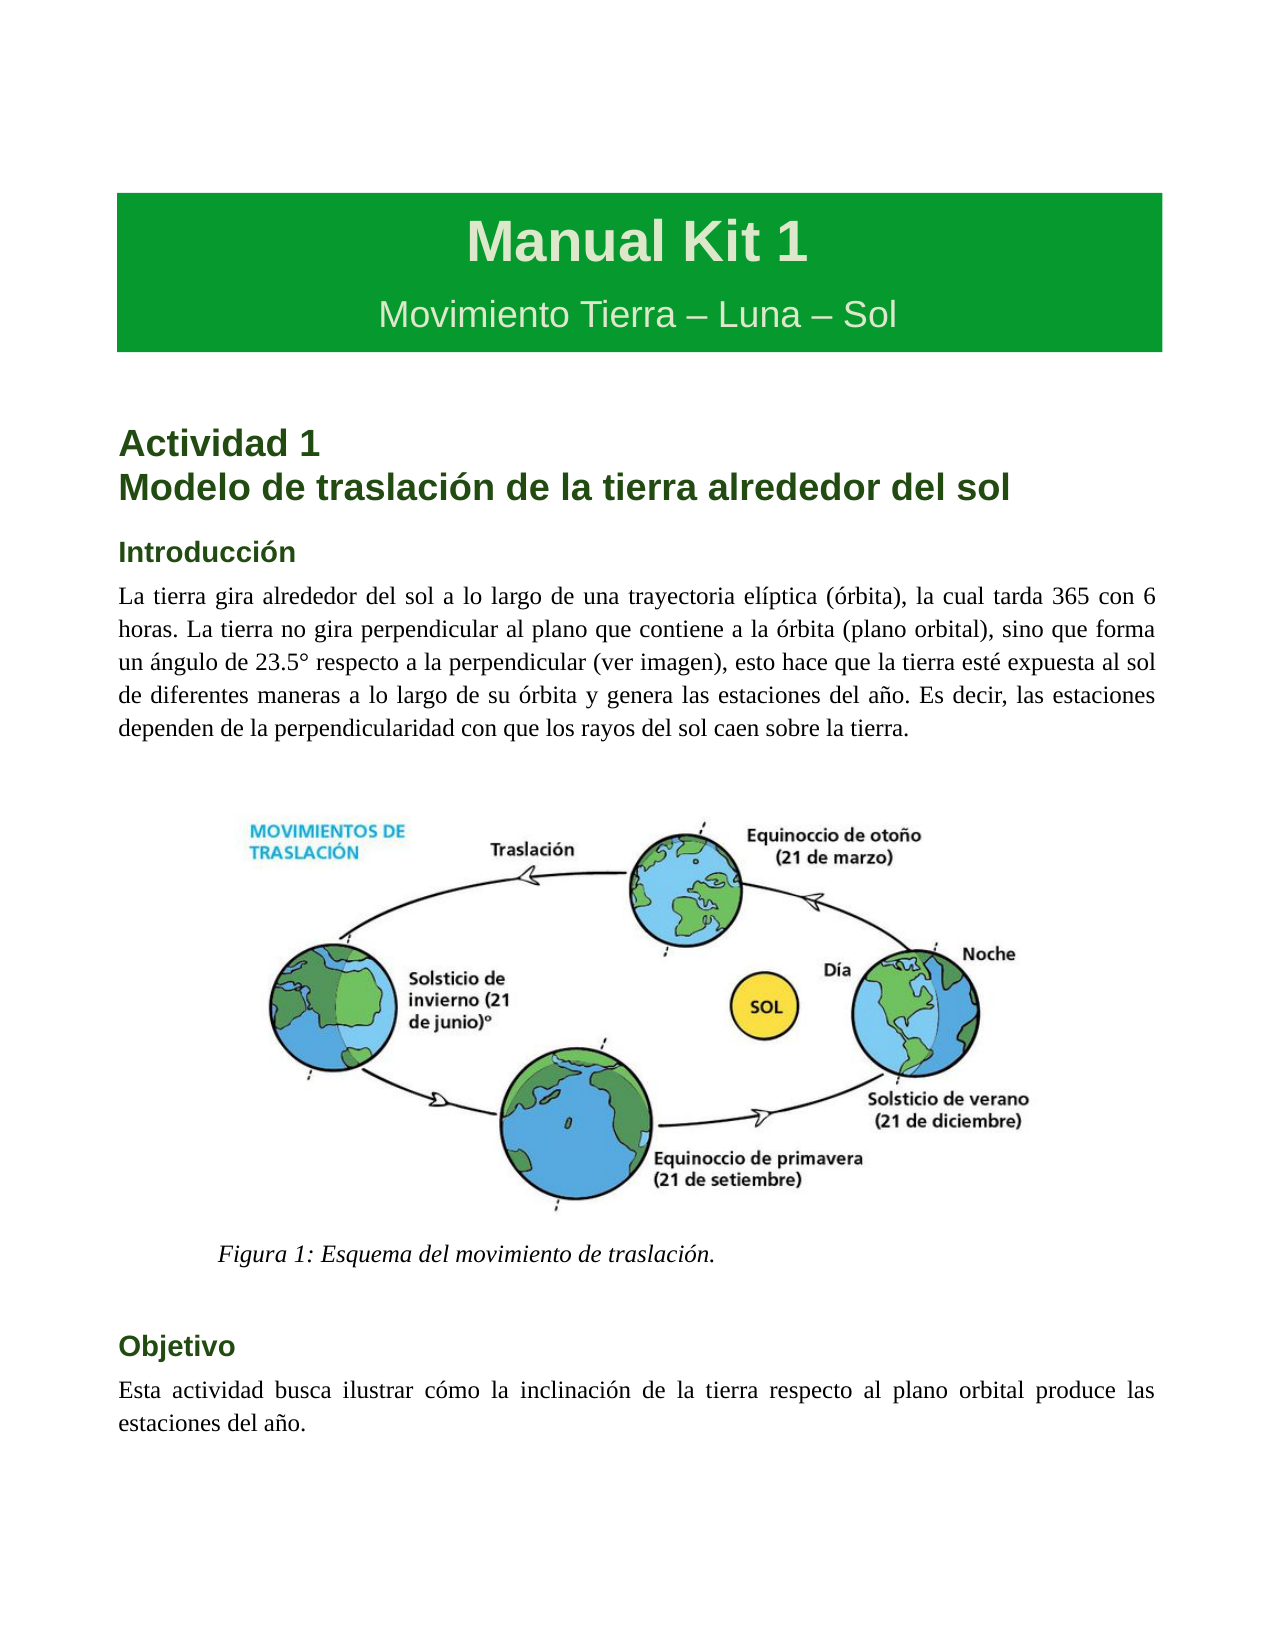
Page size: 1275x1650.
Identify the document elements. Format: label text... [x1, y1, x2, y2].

picture [217, 798, 1066, 1239]
text Esta actividad busca ilustrar cómo la inclinación de la tierra respecto al plano orbital produce las estaciones del año. [118, 1375, 1157, 1436]
text La tierra gira alrededor del sol a lo largo de una trayectoria elíptica (órbita), la cual tarda 365 con 6 horas. La tierra no gira perpendicular al plano que contiene a la órbita (plano orbital), sino que forma un ángulo de 23.5° respecto a la perpendicular (ver imagen), esto hace que la tierra esté expuesta al sol de diferentes maneras a lo largo de su órbita y genera las estaciones del año. Es decir, las estaciones dependen de la perpendicularidad con que los rayos del sol caen sobre la tierra. [118, 581, 1157, 742]
subtitle Introducción [118, 535, 1157, 569]
subtitle Objetivo [118, 1328, 1157, 1362]
text Figura 1: Esquema del movimiento de traslación. [218, 1239, 1065, 1268]
subtitle Actividad 1 Modelo de traslación de la tierra alrededor del sol [118, 421, 1157, 508]
